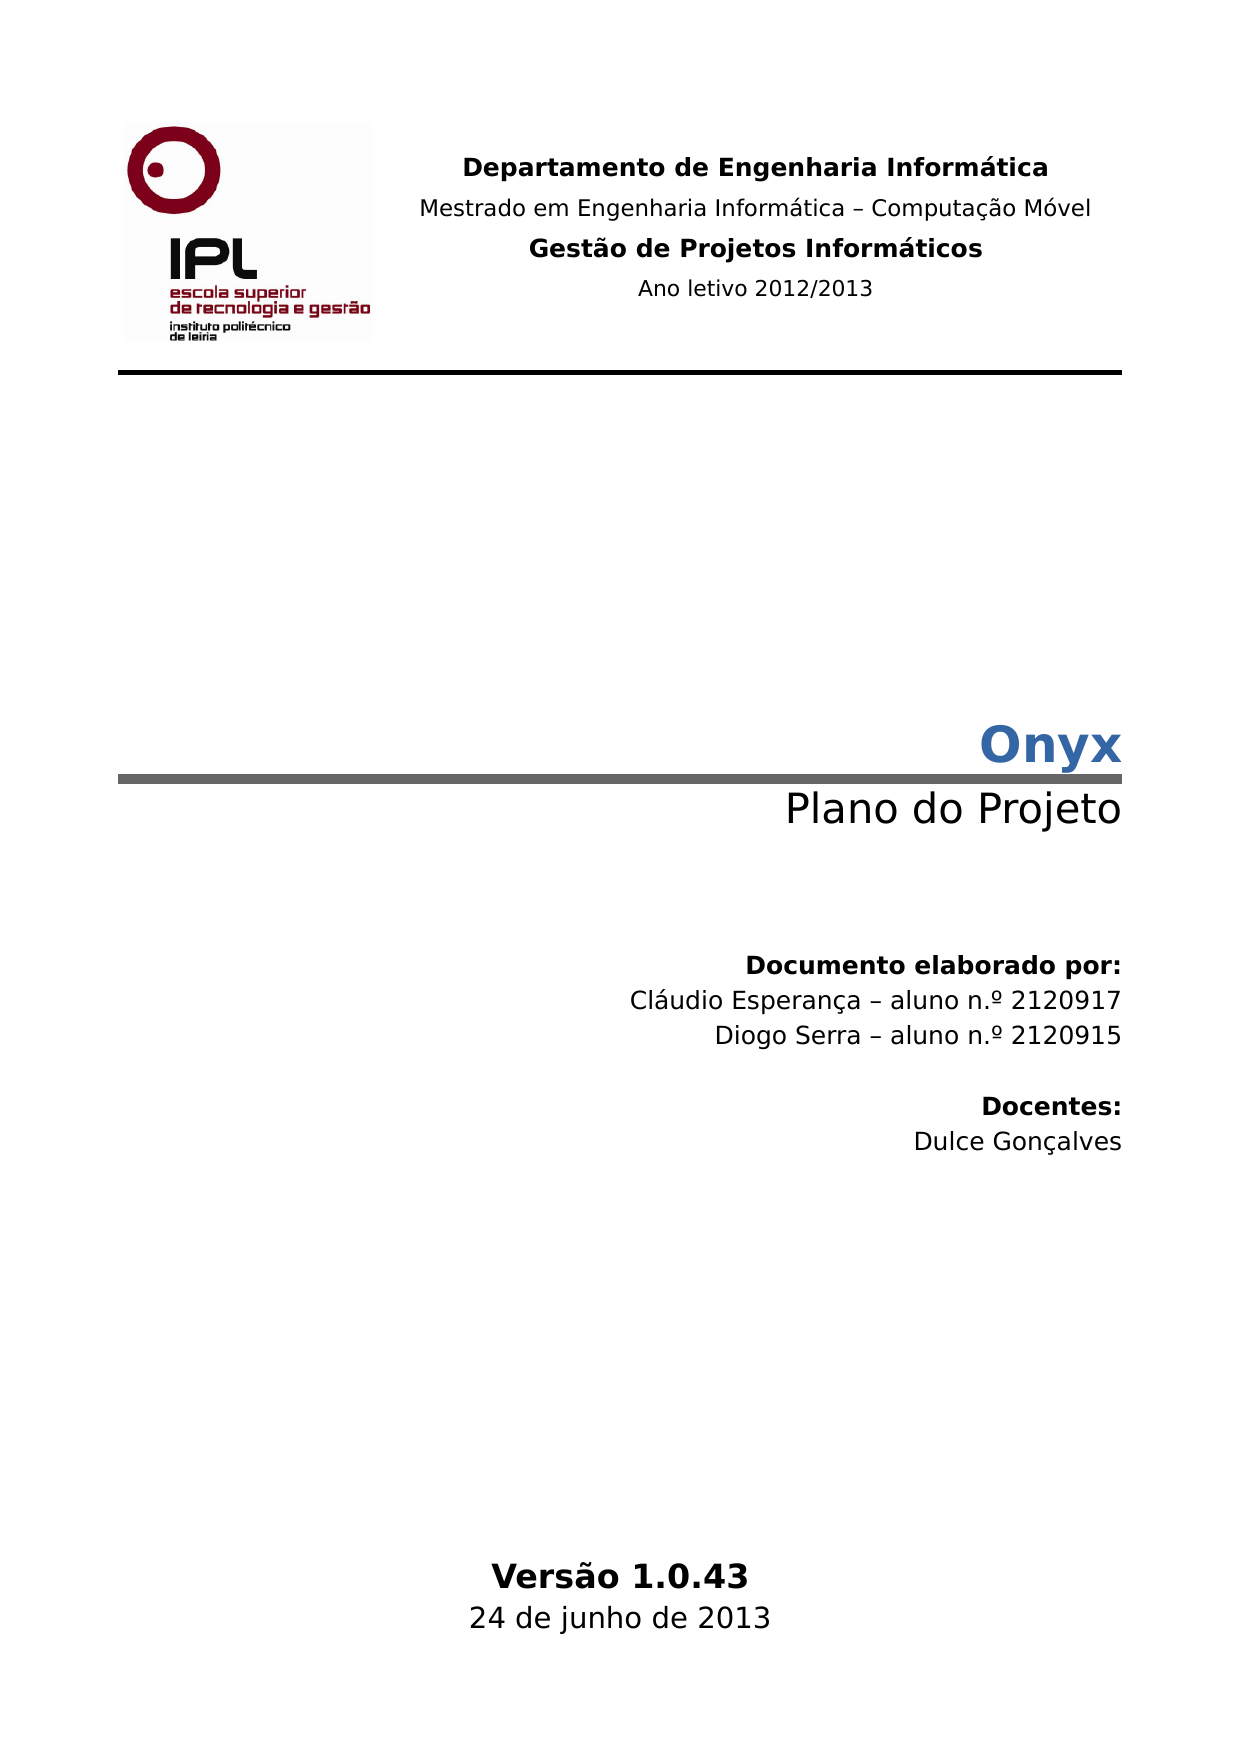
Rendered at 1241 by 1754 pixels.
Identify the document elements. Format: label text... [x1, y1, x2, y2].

picture [121, 121, 377, 347]
table_header Departamento de Engenharia Informática Mestrado em Engenharia Informática – Computação Móvel Gestão de Projetos Informáticos Ano letivo 2012/2013 [392, 121, 1119, 347]
text Plano do Projeto [118, 784, 1122, 833]
text Cláudio Esperança – aluno n.º 2120917 [118, 986, 1122, 1016]
text Versão 1.0.43 [118, 1557, 1122, 1596]
text Documento elaborado por: [118, 951, 1122, 980]
text Diogo Serra – aluno n.º 2120915 [118, 1021, 1122, 1051]
text Docentes: [118, 1092, 1122, 1121]
text 24 de junho de 2013 [118, 1602, 1122, 1636]
subtitle Onyx [118, 716, 1122, 774]
text Dulce Gonçalves [118, 1127, 1122, 1156]
table_header [377, 121, 392, 347]
